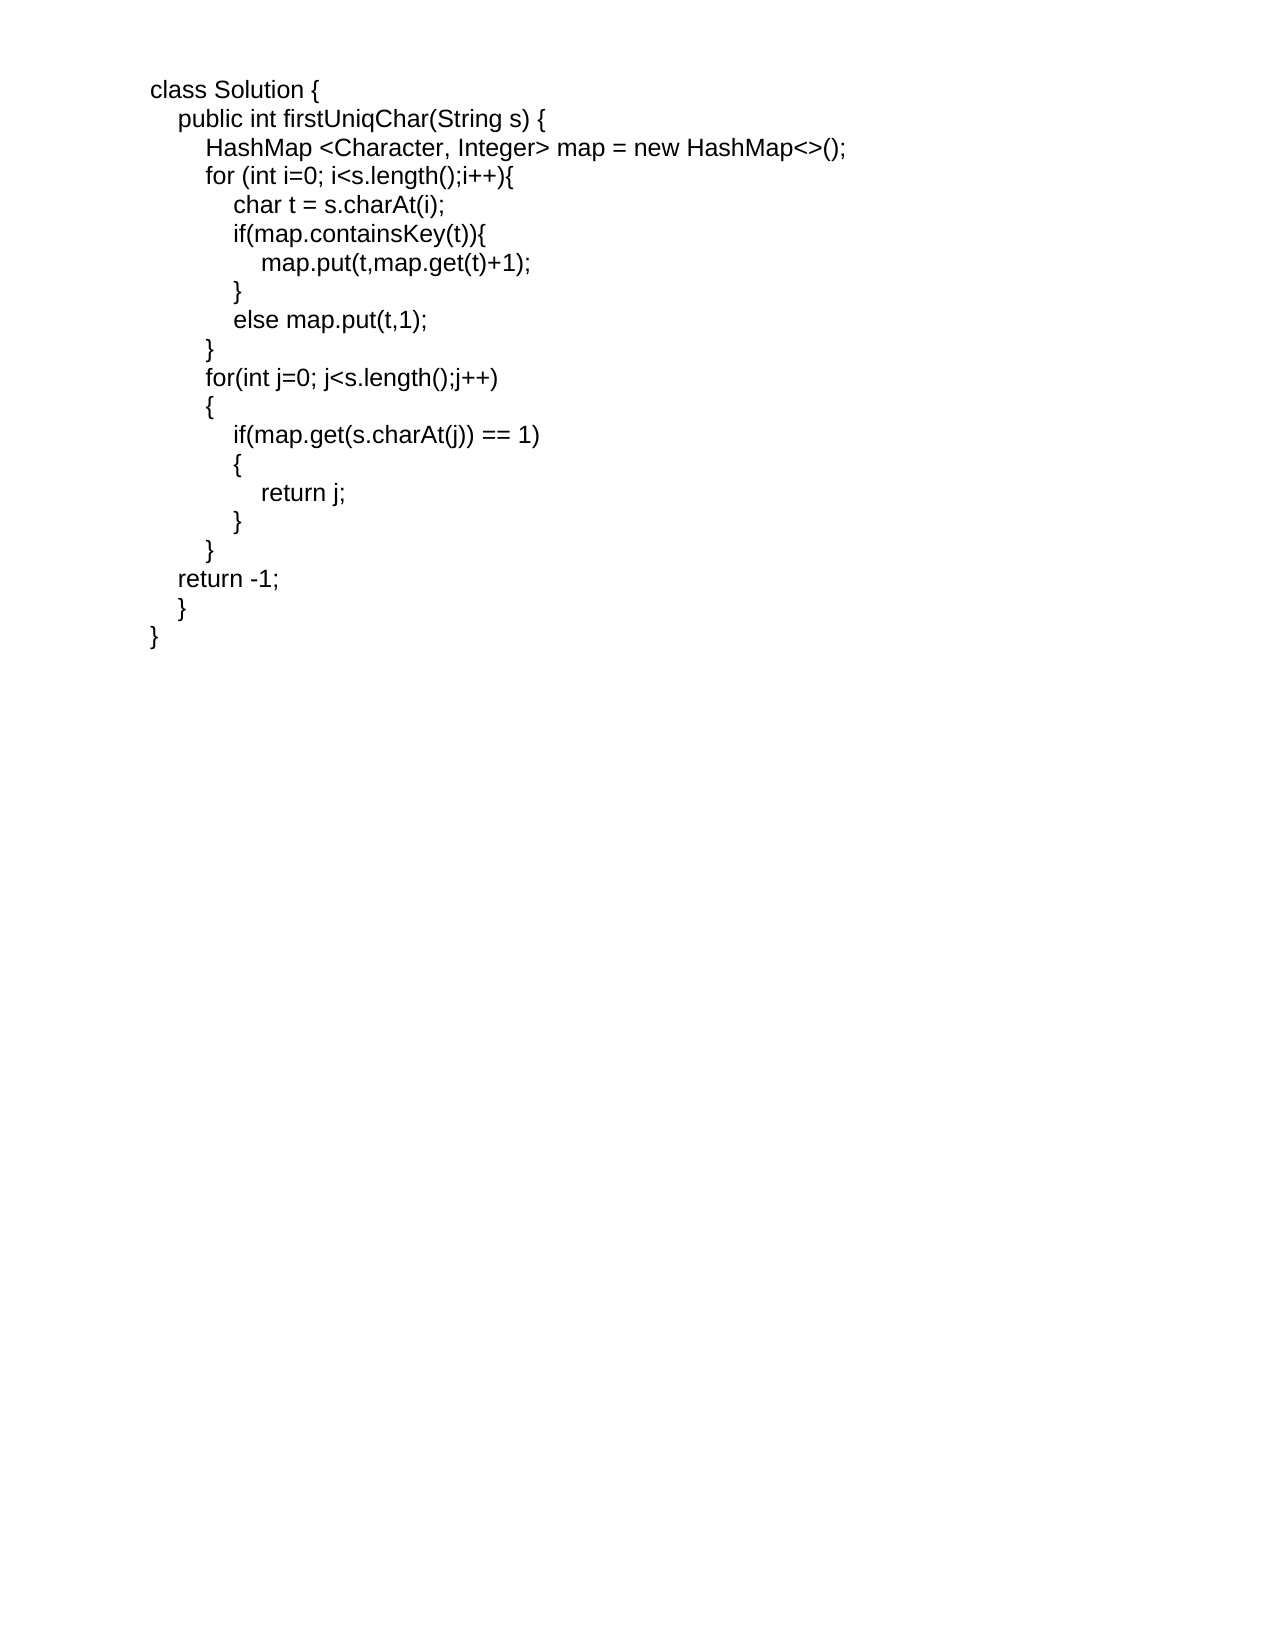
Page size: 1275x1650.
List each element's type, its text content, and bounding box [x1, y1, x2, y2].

text else map.put(t,1); [150, 305, 1125, 334]
text map.put(t,map.get(t)+1); [150, 247, 1125, 276]
text for(int j=0; j<s.length();j++) [150, 362, 1125, 391]
text } [150, 592, 1125, 621]
text } [150, 276, 1125, 305]
text char t = s.charAt(i); [150, 190, 1125, 219]
text class Solution { [150, 75, 1125, 104]
text if(map.containsKey(t)){ [150, 219, 1125, 247]
text { [150, 391, 1125, 420]
text if(map.get(s.charAt(j)) == 1) [150, 420, 1125, 449]
text return -1; [150, 564, 1125, 592]
text { [150, 449, 1125, 477]
text public int firstUniqChar(String s) { [150, 104, 1125, 132]
text } [150, 334, 1125, 362]
text } [150, 535, 1125, 564]
text for (int i=0; i<s.length();i++){ [150, 161, 1125, 190]
text HashMap <Character, Integer> map = new HashMap<>(); [150, 132, 1125, 161]
text } [150, 621, 1125, 650]
text return j; [150, 477, 1125, 506]
text } [150, 506, 1125, 535]
